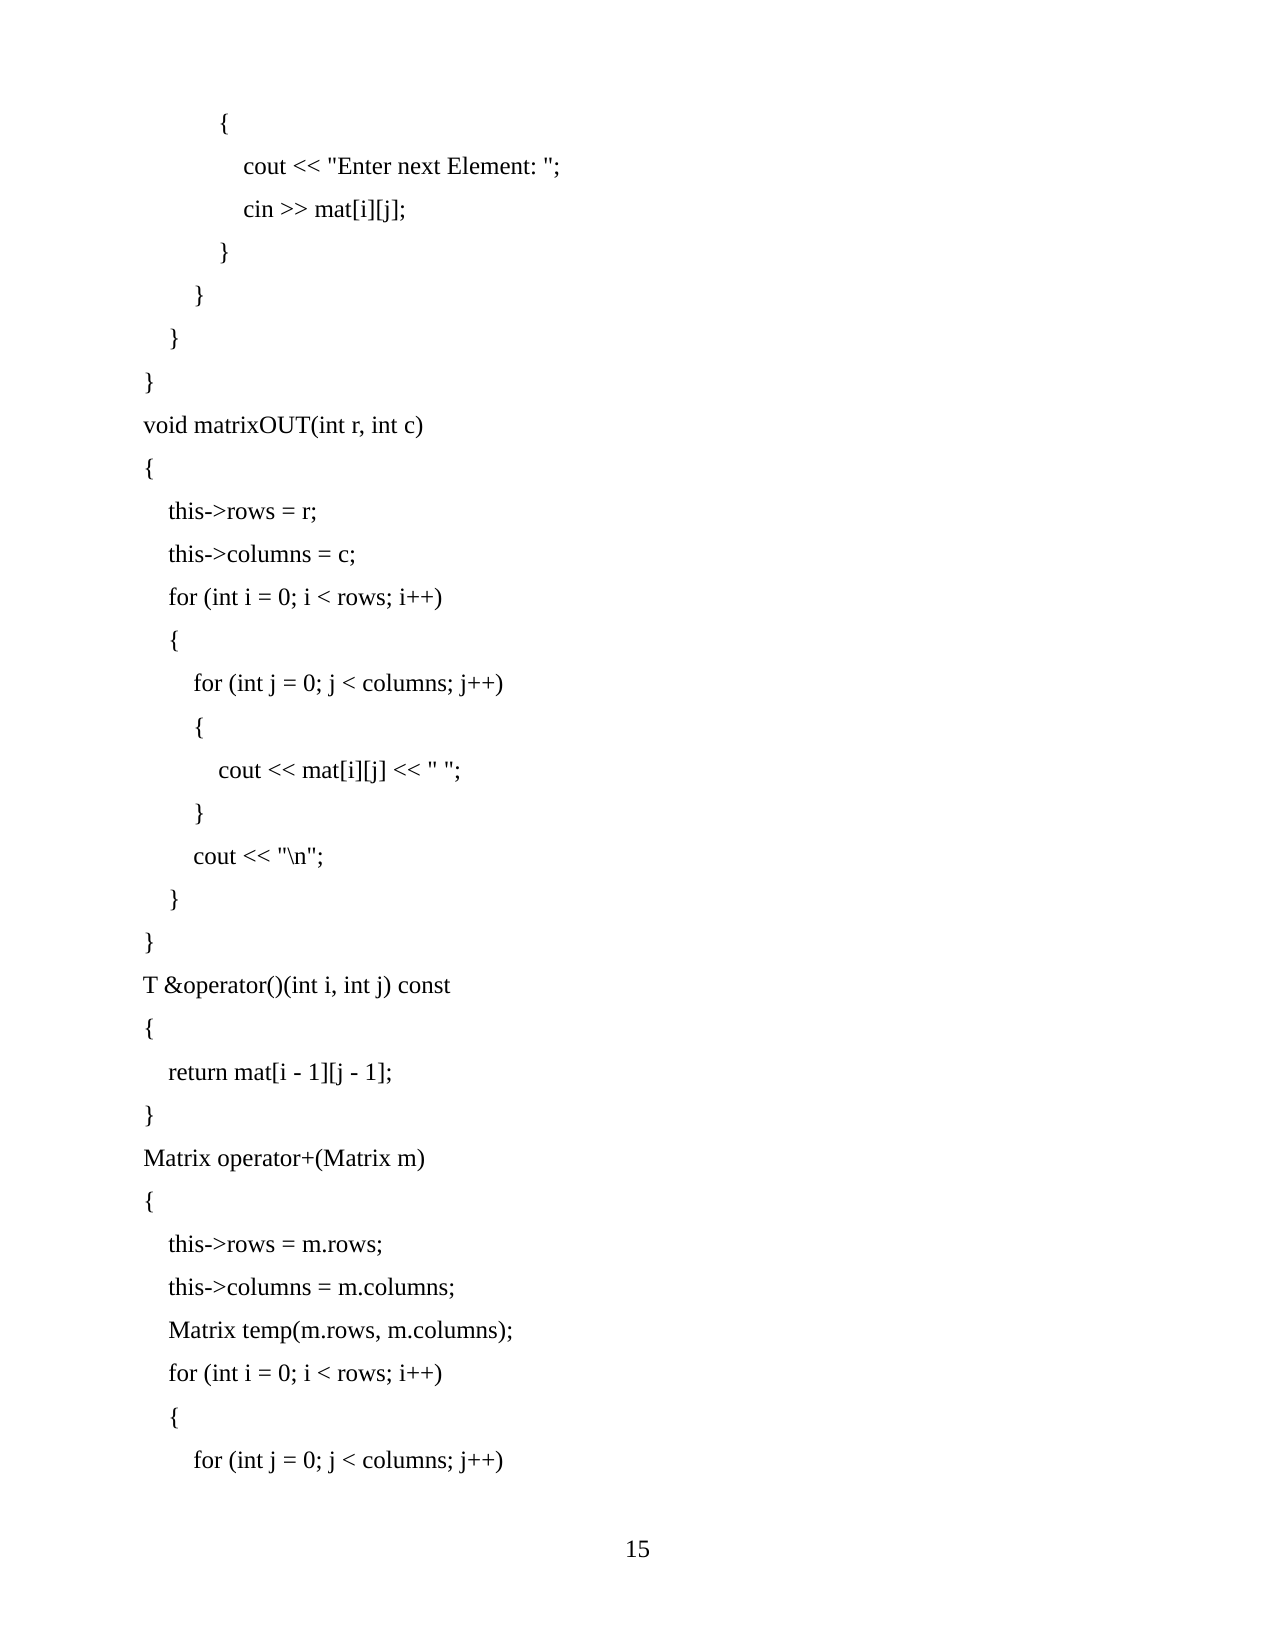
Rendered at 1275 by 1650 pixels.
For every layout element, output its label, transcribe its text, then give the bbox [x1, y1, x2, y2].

text } [118, 1100, 1157, 1128]
text { [118, 1402, 1157, 1430]
text } [118, 884, 1157, 913]
text for (int j = 0; j < columns; j++) [118, 1445, 1157, 1473]
text void matrixOUT(int r, int c) [118, 410, 1157, 438]
text cout << mat[i][j] << " "; [118, 755, 1157, 783]
text return mat[i - 1][j - 1]; [118, 1057, 1157, 1085]
text { [118, 1186, 1157, 1215]
text T &operator()(int i, int j) const [118, 970, 1157, 999]
text Matrix operator+(Matrix m) [118, 1143, 1157, 1172]
text } [118, 798, 1157, 827]
text for (int i = 0; i < rows; i++) [118, 1358, 1157, 1387]
text for (int j = 0; j < columns; j++) [118, 668, 1157, 697]
text } [118, 280, 1157, 309]
text this->rows = m.rows; [118, 1229, 1157, 1258]
text } [118, 927, 1157, 956]
text { [118, 712, 1157, 740]
text cin >> mat[i][j]; [118, 194, 1157, 223]
text this->columns = m.columns; [118, 1272, 1157, 1301]
text Matrix temp(m.rows, m.columns); [118, 1315, 1157, 1344]
text { [118, 1013, 1157, 1042]
text { [118, 625, 1157, 654]
text this->columns = c; [118, 539, 1157, 568]
text } [118, 237, 1157, 266]
text this->rows = r; [118, 496, 1157, 525]
text } [118, 367, 1157, 395]
text { [118, 453, 1157, 482]
text cout << "\n"; [118, 841, 1157, 870]
text } [118, 323, 1157, 352]
text for (int i = 0; i < rows; i++) [118, 582, 1157, 611]
text { [118, 108, 1157, 137]
text cout << "Enter next Element: "; [118, 151, 1157, 180]
